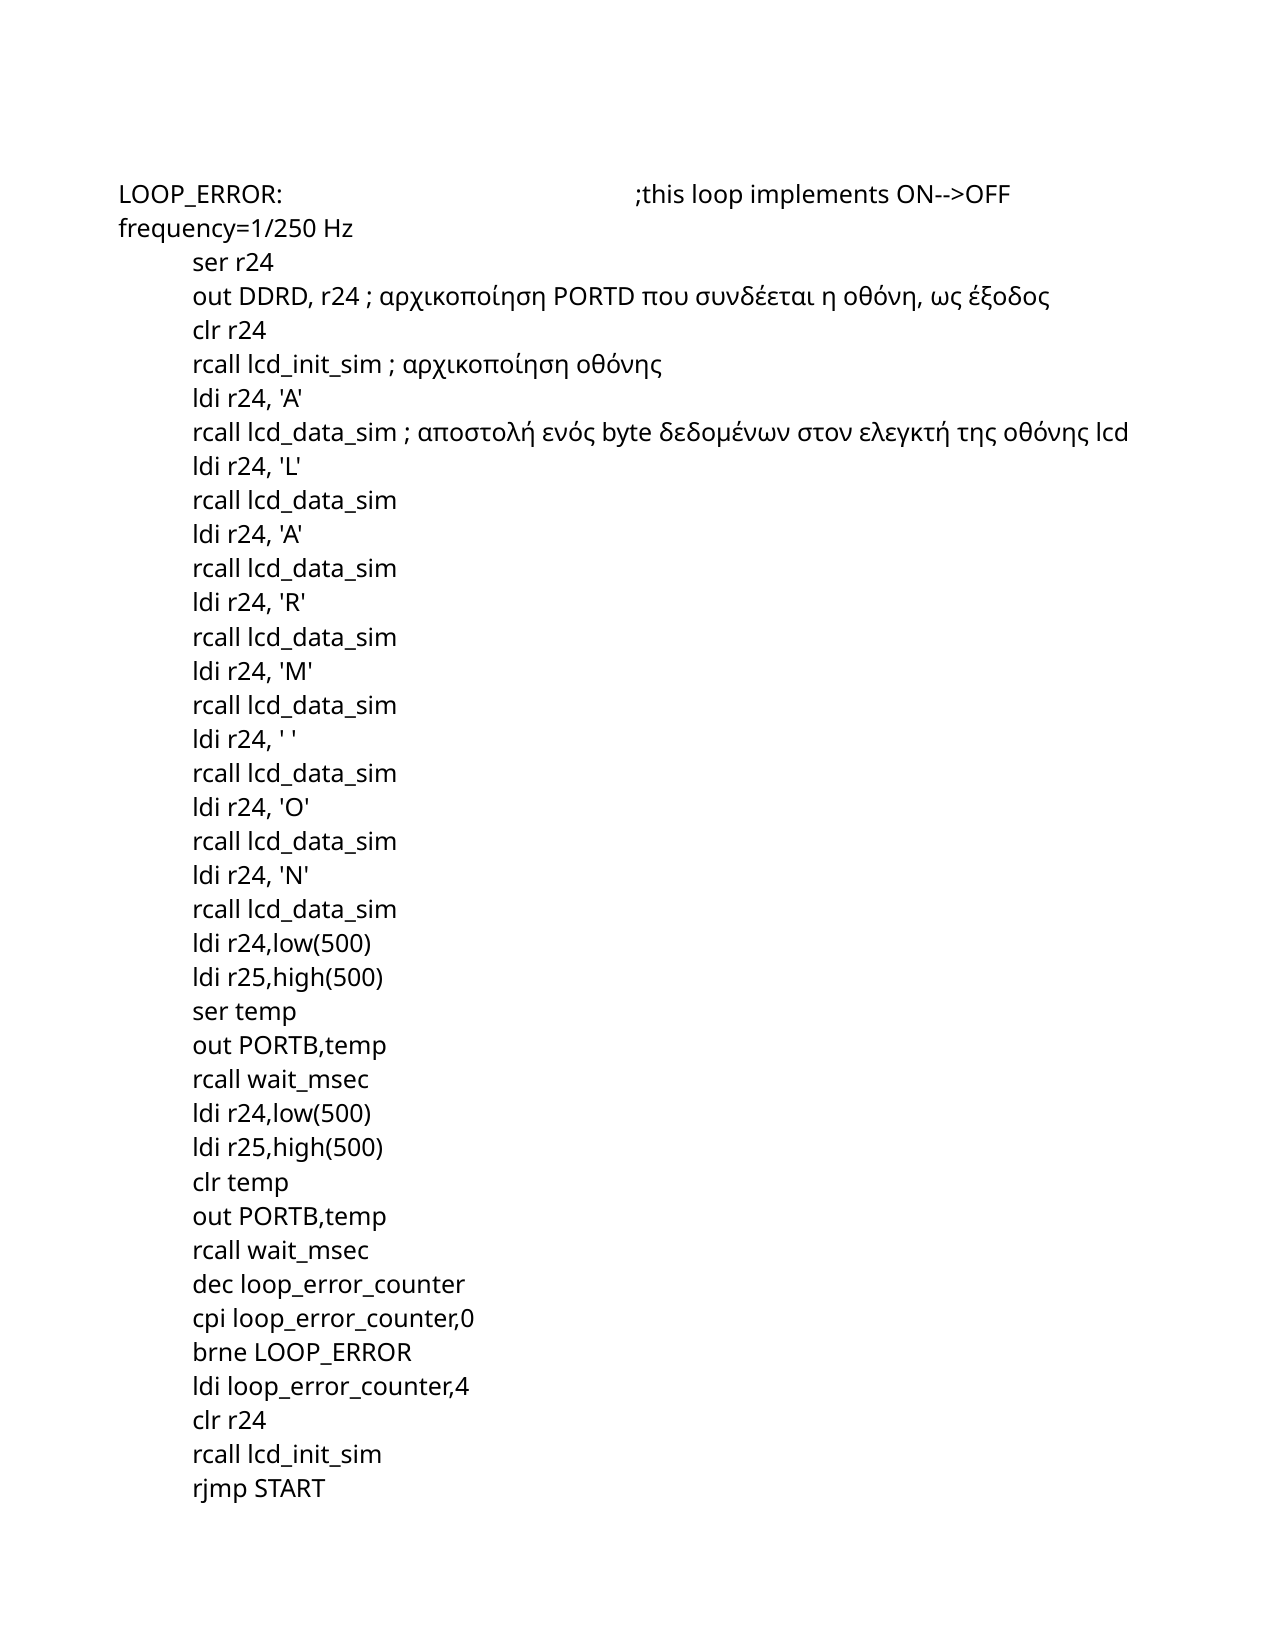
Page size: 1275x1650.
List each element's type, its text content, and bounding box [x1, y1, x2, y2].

text ldi r24, 'O' [118, 789, 1157, 823]
text rcall wait_msec [118, 1232, 1157, 1266]
text cpi loop_error_counter,0 [118, 1300, 1157, 1334]
text rcall lcd_data_sim ; αποστολή ενός byte δεδομένων στον ελεγκτή της οθόνης lcd [118, 415, 1157, 449]
text clr r24 [118, 1403, 1157, 1437]
text ldi r24, 'L' [118, 449, 1157, 483]
text ldi r24, 'R' [118, 585, 1157, 619]
text rcall lcd_data_sim [118, 687, 1157, 721]
text brne LOOP_ERROR [118, 1334, 1157, 1368]
text ldi r24,low(500) [118, 1096, 1157, 1130]
text rcall lcd_data_sim [118, 551, 1157, 585]
text ser r24 [118, 244, 1157, 278]
text rcall lcd_data_sim [118, 823, 1157, 858]
text ldi r25,high(500) [118, 960, 1157, 994]
text clr temp [118, 1164, 1157, 1198]
text clr r24 [118, 313, 1157, 347]
text out DDRD, r24 ; αρχικοποίηση PORTD που συνδέεται η οθόνη, ως έξοδος [118, 278, 1157, 313]
text rcall lcd_data_sim [118, 755, 1157, 789]
text ser temp [118, 994, 1157, 1028]
text ldi r24, 'N' [118, 858, 1157, 892]
text ldi r24, ' ' [118, 721, 1157, 755]
text rcall lcd_data_sim [118, 483, 1157, 517]
text ldi r24, 'A' [118, 381, 1157, 415]
text rcall lcd_init_sim [118, 1437, 1157, 1471]
text rcall wait_msec [118, 1062, 1157, 1096]
text out PORTB,temp [118, 1198, 1157, 1232]
text LOOP_ERROR: ;this loop implements ON-->OFF frequency=1/250 Hz [118, 176, 1157, 244]
text ldi r24, 'A' [118, 517, 1157, 551]
text out PORTB,temp [118, 1028, 1157, 1062]
text rcall lcd_data_sim [118, 619, 1157, 653]
text ldi r24, 'M' [118, 653, 1157, 687]
text ldi r25,high(500) [118, 1130, 1157, 1164]
text rcall lcd_init_sim ; αρχικοποίηση οθόνης [118, 347, 1157, 381]
text rcall lcd_data_sim [118, 892, 1157, 926]
text rjmp START [118, 1471, 1157, 1505]
text dec loop_error_counter [118, 1266, 1157, 1300]
text ldi loop_error_counter,4 [118, 1368, 1157, 1403]
text ldi r24,low(500) [118, 926, 1157, 960]
